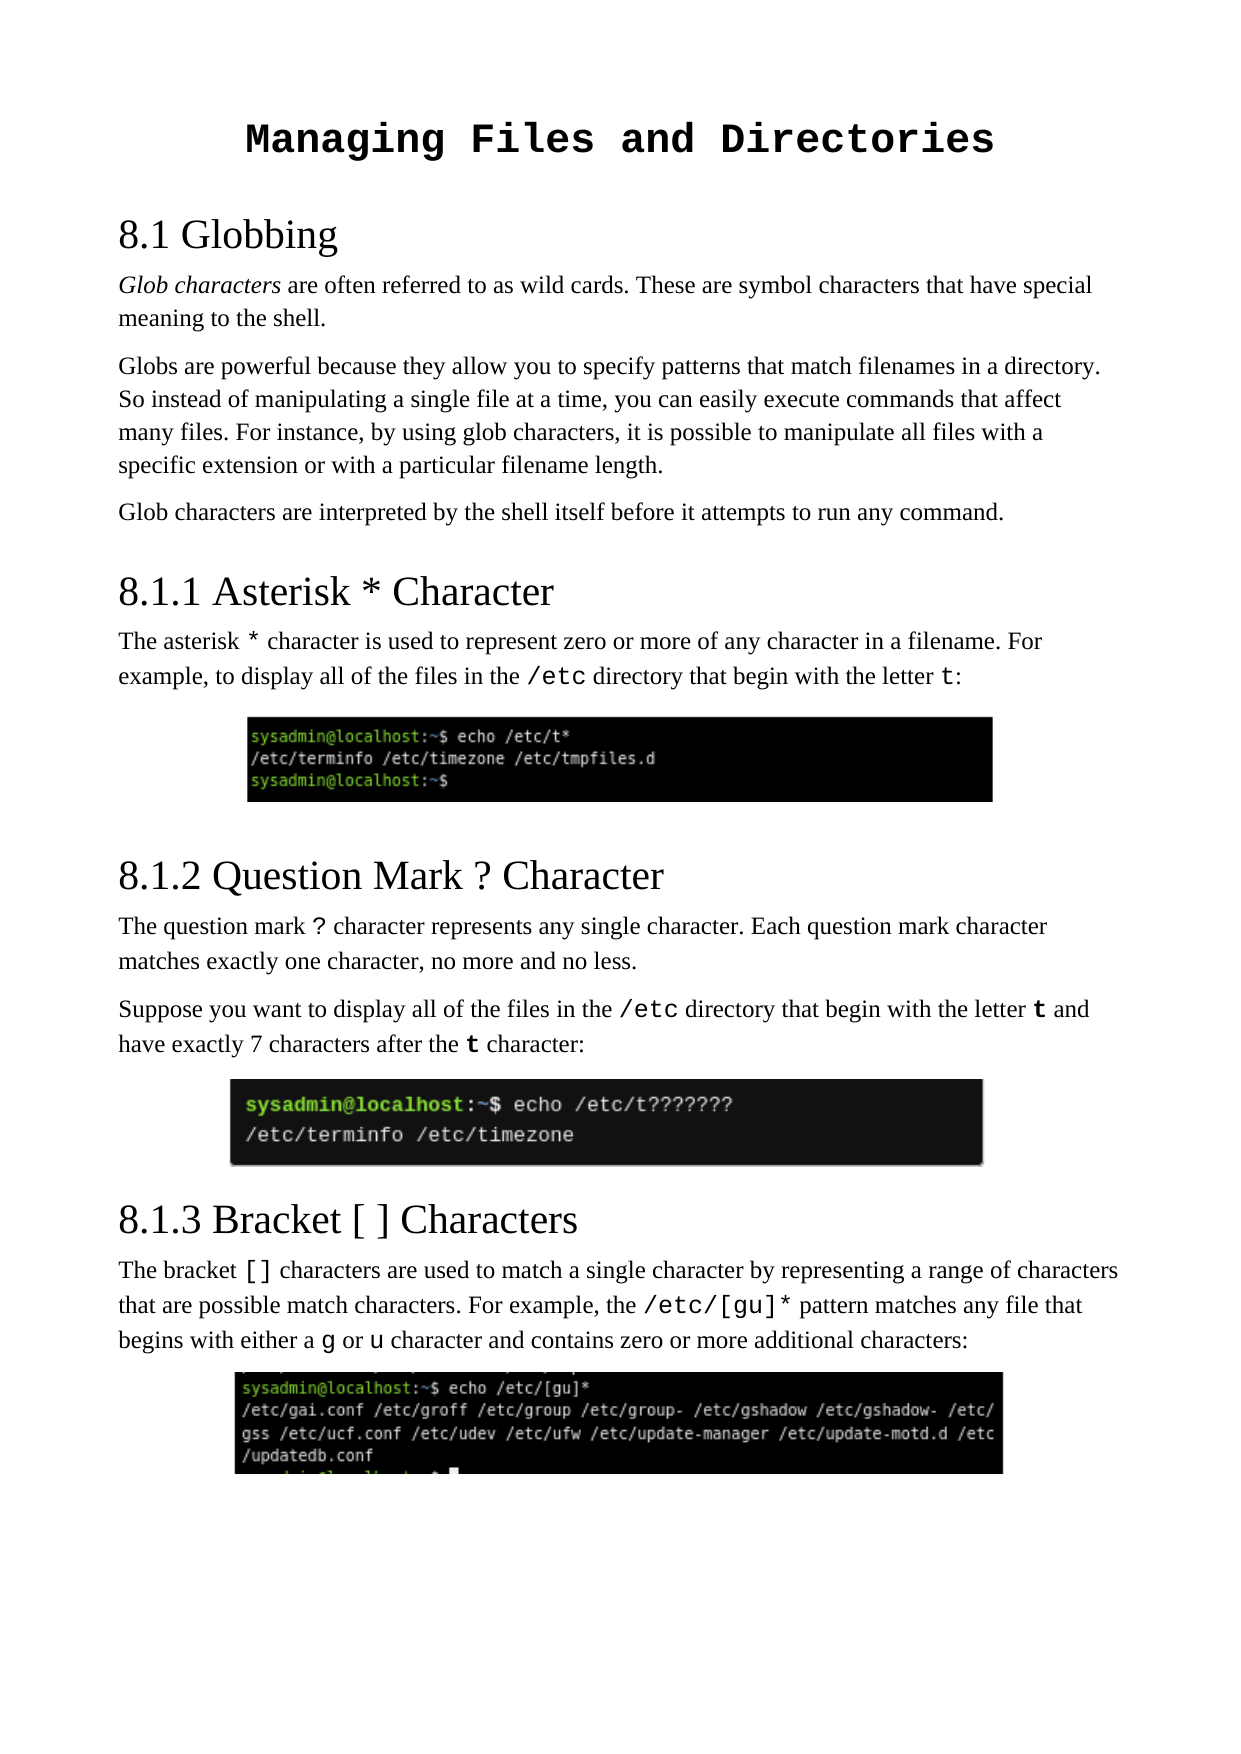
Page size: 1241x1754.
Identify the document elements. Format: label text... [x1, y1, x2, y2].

subtitle 8.1.1 Asterisk * Character [118, 566, 1122, 614]
text The asterisk * character is used to represent zero or more of any character in a filename. For example, to display all of the files in the /etc directory that begin with the letter t: [118, 626, 1122, 692]
text Suppose you want to display all of the files in the /etc directory that begin with the letter t and have exactly 7 characters after the t character: [118, 994, 1122, 1060]
subtitle 8.1.3 Bracket [ ] Characters [118, 1195, 1122, 1243]
text Glob characters are often referred to as wild cards. These are symbol characters that have special meaning to the shell. [118, 270, 1122, 332]
subtitle 8.1 Globbing [118, 210, 1122, 258]
text The question mark ? character represents any single character. Each question mark character matches exactly one character, no more and no less. [118, 911, 1122, 975]
picture [247, 711, 993, 802]
picture [232, 1372, 1008, 1474]
text The bracket [] characters are used to match a single character by representing a range of characters that are possible match characters. For example, the /etc/[gu]* pattern matches any file that begins with either a g or u character and contains zero or more additional characters: [118, 1255, 1122, 1356]
text Glob characters are interpreted by the shell itself before it attempts to run any command. [118, 497, 1122, 526]
text Managing Files and Directories [118, 118, 1122, 165]
text Globs are powerful because they allow you to specify patterns that match filenames in a directory. So instead of manipulating a single file at a time, you can easily execute commands that affect many files. For instance, by using glob characters, it is possible to manipulate all files with a specific extension or with a particular filename length. [118, 351, 1122, 479]
subtitle 8.1.2 Question Mark ? Character [118, 851, 1122, 899]
picture [229, 1079, 986, 1167]
